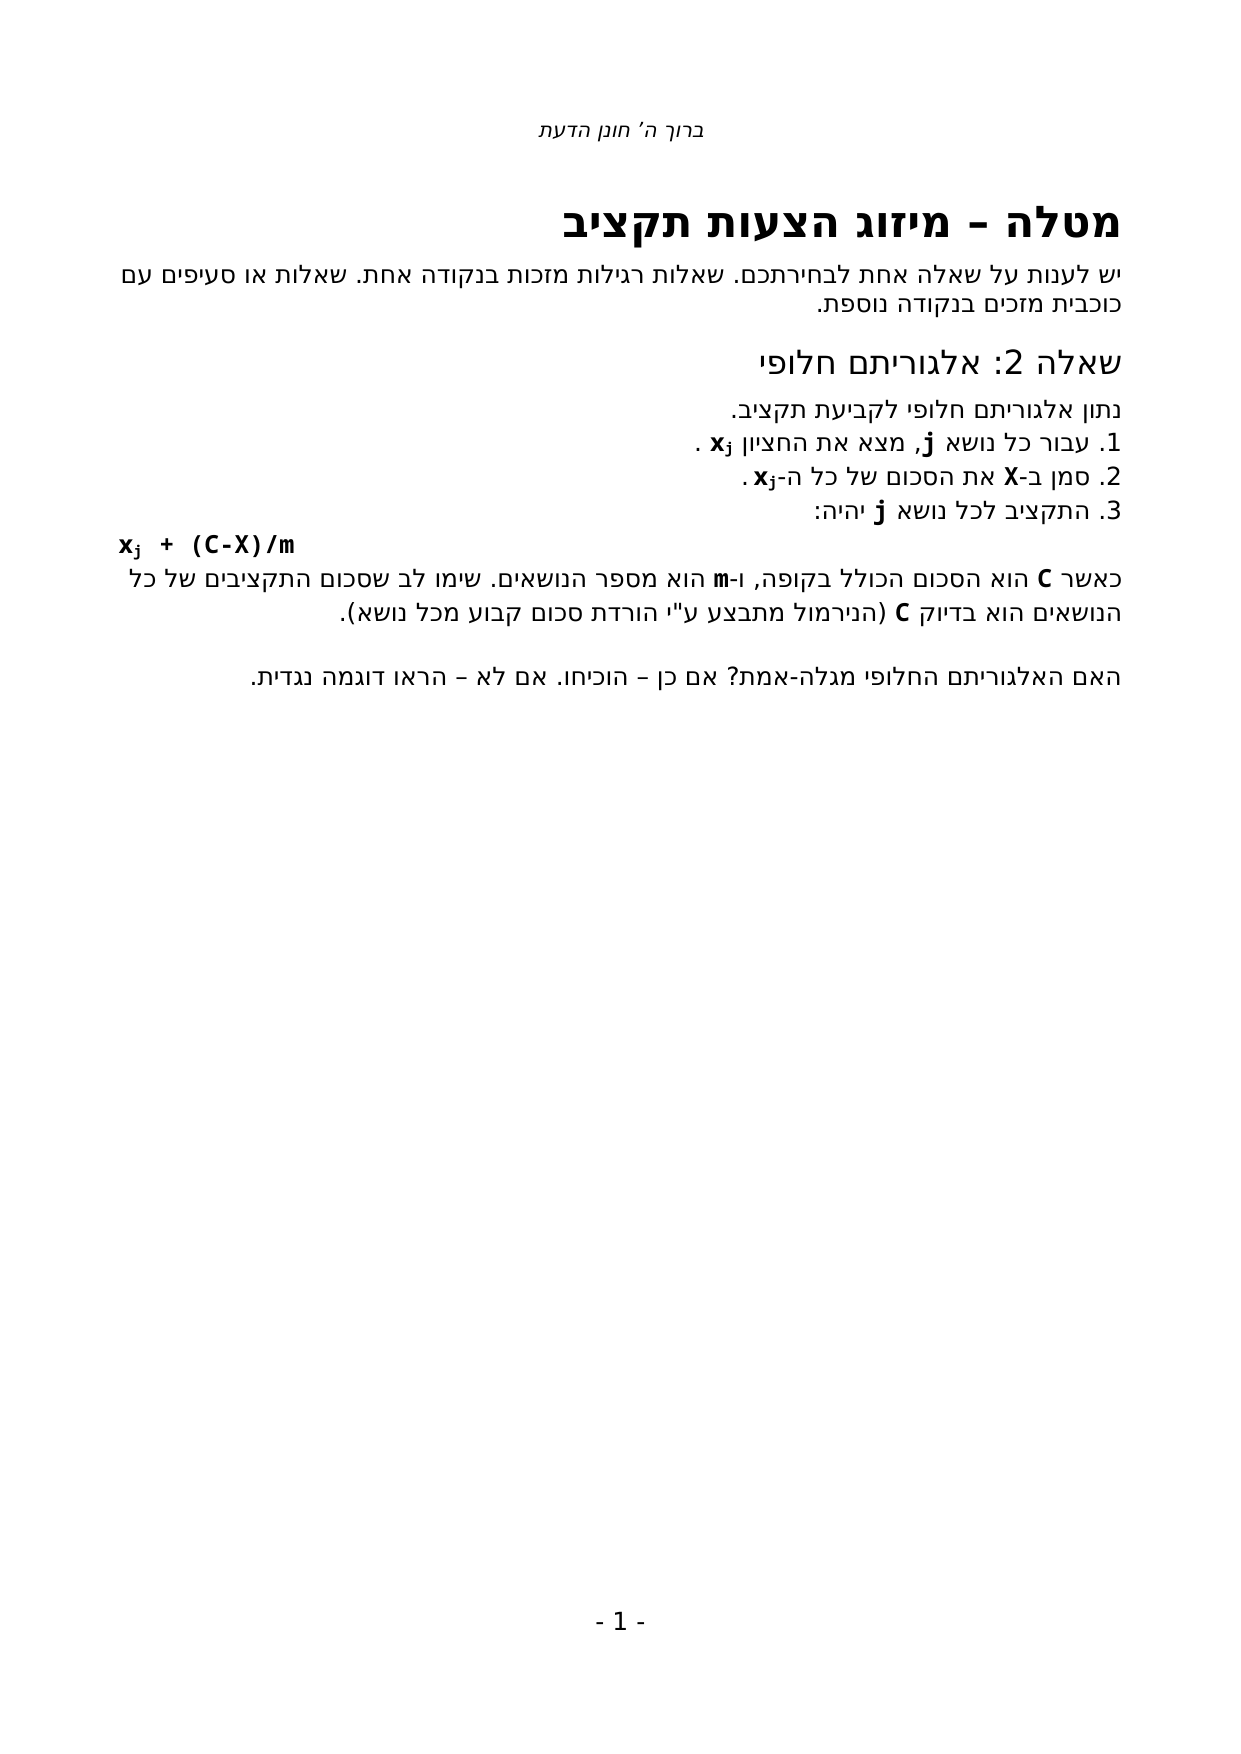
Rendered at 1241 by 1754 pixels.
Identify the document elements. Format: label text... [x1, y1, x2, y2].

text נתון אלגוריתם חלופי לקביעת תקציב. [118, 395, 1122, 424]
subtitle שאלה 2: אלגוריתם חלופי [118, 344, 1122, 382]
text האם האלגוריתם החלופי מגלה-אמת? אם כן – הוכיחו. אם לא – הראו דוגמה נגדית. [118, 663, 1122, 692]
subtitle מטלה – מיזוג הצעות תקציב [118, 197, 1122, 248]
text כאשר C הוא הסכום הכולל בקופה, ו-m הוא מספר הנושאים. שימו לב שסכום התקציבים של כל הנושאים הוא בדיוק C (הנירמול מתבצע ע"י הורדת סכום קבוע מכל נושא). [118, 560, 1122, 628]
text 2. סמן ב-X את הסכום של כל ה-xj . [118, 458, 1122, 492]
text ‫יש לענות על שאלה אחת לבחירתכם. שאלות רגילות מזכות בנקודה אחת. שאלות או סעיפים עם כוכבית‬ מזכים בנקודה נוספת.‬ [118, 260, 1122, 319]
text 1. עבור כל נושא j, מצא את החציון xj . [118, 424, 1122, 458]
text 3. התקציב לכל נושא j יהיה: [118, 492, 1122, 526]
text xj + (C-X)/m [118, 526, 1122, 560]
